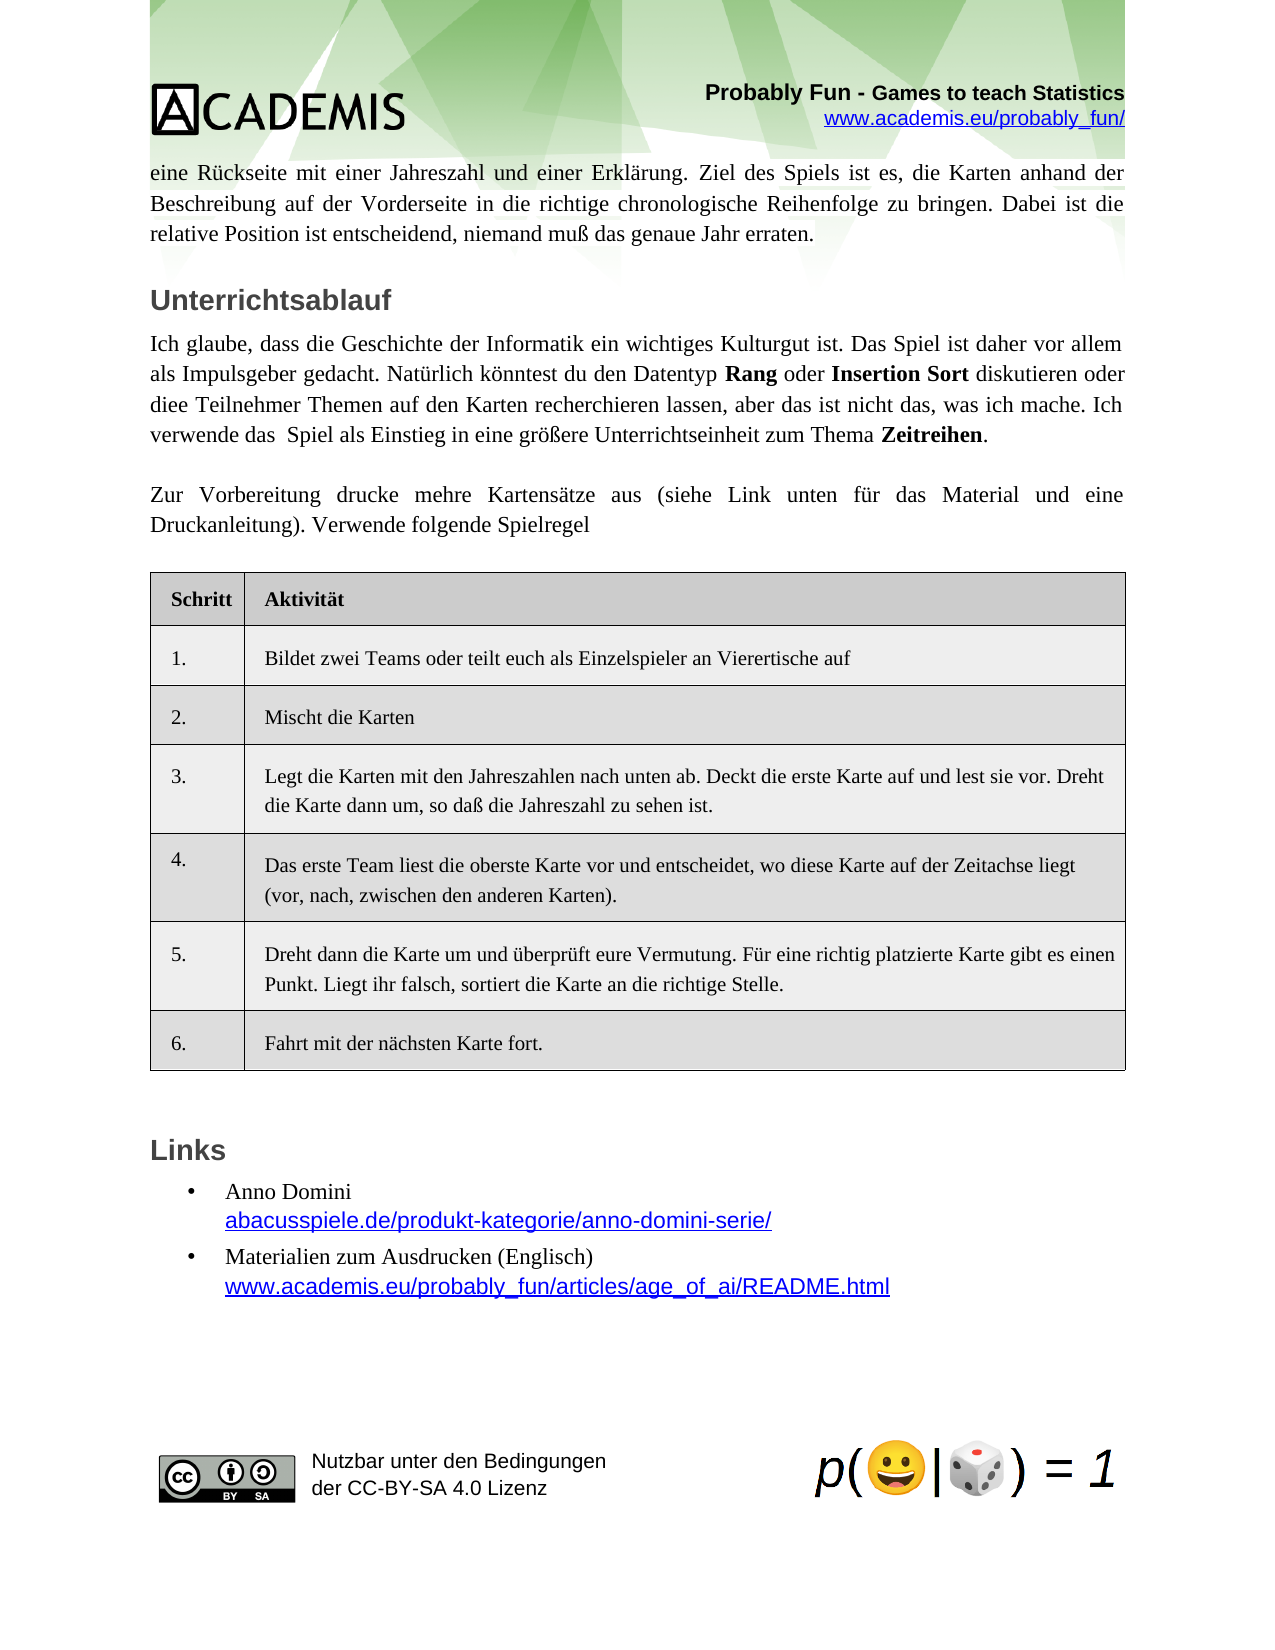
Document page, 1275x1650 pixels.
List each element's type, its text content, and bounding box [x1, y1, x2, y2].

table_header Schritt [151, 573, 244, 625]
text Ich glaube, dass die Geschichte der Informatik ein wichtiges Kulturgut ist. Das Spiel ist daher vor allem als Impulsgeber gedacht. Natürlich könntest du den Datentyp Rang oder Insertion Sort diskutieren oder diee Teilnehmer Themen auf den Karten recherchieren lassen, aber das ist nicht das, was ich mache. Ich verwende das Spiel als Einstieg in eine größere Unterrichtseinheit zum Thema Zeitreihen. [150, 330, 1125, 447]
list Anno Domini abacusspiele.de/produkt-kategorie/anno-domini-serie/ [187, 1174, 1125, 1234]
text Zur Vorbereitung drucke mehre Kartensätze aus (siehe Link unten für das Material und eine Druckanleitung). Verwende folgende Spielregel [150, 481, 1125, 538]
table_cell 2. [151, 686, 244, 744]
table_cell 4. [151, 834, 244, 921]
picture [803, 1430, 1124, 1508]
table_cell Mischt die Karten [245, 686, 1125, 744]
list Materialien zum Ausdrucken (Englisch) www.academis.eu/probably_fun/articles/age_of_ai/README.html [187, 1240, 1125, 1329]
table_cell 3. [151, 745, 244, 833]
picture [1002, 115, 1008, 124]
table_cell Fahrt mit der nächsten Karte fort. [245, 1011, 1125, 1069]
table_cell 6. [151, 1011, 244, 1069]
picture [152, 1450, 302, 1507]
table_cell 1. [151, 626, 244, 684]
table_cell Bildet zwei Teams oder teilt euch als Einzelspieler an Vierertische auf [245, 626, 1125, 684]
subtitle Links [150, 1133, 1125, 1166]
picture [149, 0, 1125, 300]
table_cell Legt die Karten mit den Jahreszahlen nach unten ab. Deckt die erste Karte auf und lest sie vor. Dreht die Karte dann um, so daß die Jahreszahl zu sehen ist. [245, 745, 1125, 833]
table_header Aktivität [245, 573, 1125, 625]
table_cell 5. [151, 922, 244, 1010]
subtitle Unterrichtsablauf [150, 283, 1125, 317]
table_cell Das erste Team liest die oberste Karte vor und entscheidet, wo diese Karte auf der Zeitachse liegt (vor, nach, zwischen den anderen Karten). [245, 834, 1125, 921]
table_cell Dreht dann die Karte um und überprüft eure Vermutung. Für eine richtig platzierte Karte gibt es einen Punkt. Liegt ihr falsch, sortiert die Karte an die richtige Stelle. [245, 922, 1125, 1010]
text eine Rückseite mit einer Jahreszahl und einer Erklärung. Ziel des Spiels ist es, die Karten anhand der Beschreibung auf der Vorderseite in die richtige chronologische Reihenfolge zu bringen. Dabei ist die relative Position ist entscheidend, niemand muß das genaue Jahr erraten. [150, 159, 1125, 246]
